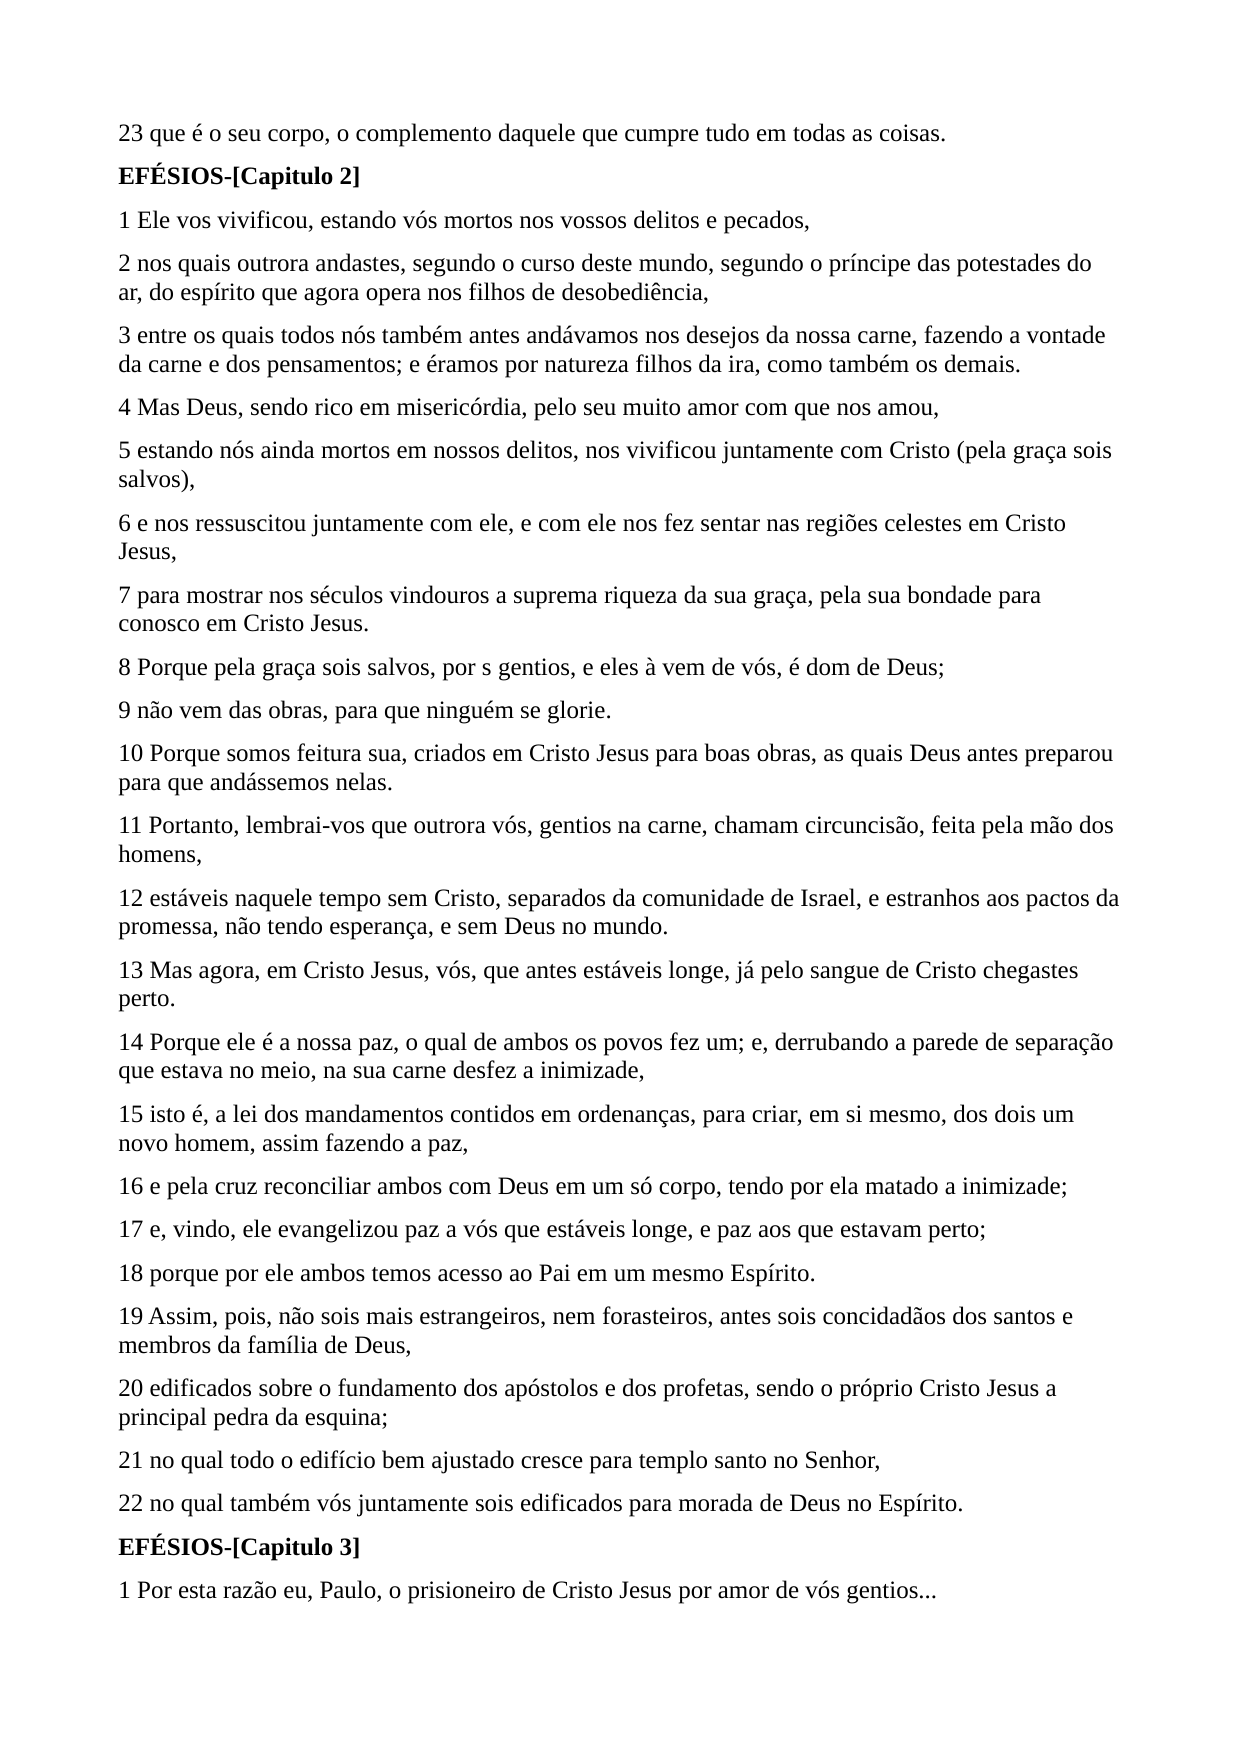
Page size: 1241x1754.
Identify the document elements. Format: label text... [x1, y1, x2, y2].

text 18 porque por ele ambos temos acesso ao Pai em um mesmo Espírito. [118, 1258, 1122, 1286]
text EFÉSIOS-[Capitulo 2] [118, 161, 1122, 190]
text 4 Mas Deus, sendo rico em misericórdia, pelo seu muito amor com que nos amou, [118, 392, 1122, 421]
text 10 Porque somos feitura sua, criados em Cristo Jesus para boas obras, as quais Deus antes preparou para que andássemos nelas. [118, 738, 1122, 796]
text EFÉSIOS-[Capitulo 3] [118, 1532, 1122, 1561]
text 5 estando nós ainda mortos em nossos delitos, nos vivificou juntamente com Cristo (pela graça sois salvos), [118, 436, 1122, 493]
text 6 e nos ressuscitou juntamente com ele, e com ele nos fez sentar nas regiões celestes em Cristo Jesus, [118, 508, 1122, 565]
text 23 que é o seu corpo, o complemento daquele que cumpre tudo em todas as coisas. [118, 118, 1122, 147]
text 16 e pela cruz reconciliar ambos com Deus em um só corpo, tendo por ela matado a inimizade; [118, 1171, 1122, 1200]
text 17 e, vindo, ele evangelizou paz a vós que estáveis longe, e paz aos que estavam perto; [118, 1214, 1122, 1243]
text 2 nos quais outrora andastes, segundo o curso deste mundo, segundo o príncipe das potestades do ar, do espírito que agora opera nos filhos de desobediência, [118, 248, 1122, 306]
text 9 não vem das obras, para que ninguém se glorie. [118, 695, 1122, 724]
text 21 no qual todo o edifício bem ajustado cresce para templo santo no Senhor, [118, 1445, 1122, 1474]
text 3 entre os quais todos nós também antes andávamos nos desejos da nossa carne, fazendo a vontade da carne e dos pensamentos; e éramos por natureza filhos da ira, como também os demais. [118, 320, 1122, 378]
text 12 estáveis naquele tempo sem Cristo, separados da comunidade de Israel, e estranhos aos pactos da promessa, não tendo esperança, e sem Deus no mundo. [118, 883, 1122, 940]
text 8 Porque pela graça sois salvos, por s gentios, e eles à vem de vós, é dom de Deus; [118, 652, 1122, 681]
text 22 no qual também vós juntamente sois edificados para morada de Deus no Espírito. [118, 1488, 1122, 1517]
text 15 isto é, a lei dos mandamentos contidos em ordenanças, para criar, em si mesmo, dos dois um novo homem, assim fazendo a paz, [118, 1099, 1122, 1156]
text 11 Portanto, lembrai-vos que outrora vós, gentios na carne, chamam circuncisão, feita pela mão dos homens, [118, 811, 1122, 868]
text 14 Porque ele é a nossa paz, o qual de ambos os povos fez um; e, derrubando a parede de separação que estava no meio, na sua carne desfez a inimizade, [118, 1027, 1122, 1084]
text 1 Por esta razão eu, Paulo, o prisioneiro de Cristo Jesus por amor de vós gentios... [118, 1575, 1122, 1604]
text 13 Mas agora, em Cristo Jesus, vós, que antes estáveis longe, já pelo sangue de Cristo chegastes perto. [118, 955, 1122, 1012]
text 1 Ele vos vivificou, estando vós mortos nos vossos delitos e pecados, [118, 205, 1122, 233]
text 19 Assim, pois, não sois mais estrangeiros, nem forasteiros, antes sois concidadãos dos santos e membros da família de Deus, [118, 1301, 1122, 1358]
text 7 para mostrar nos séculos vindouros a suprema riqueza da sua graça, pela sua bondade para conosco em Cristo Jesus. [118, 580, 1122, 637]
text 20 edificados sobre o fundamento dos apóstolos e dos profetas, sendo o próprio Cristo Jesus a principal pedra da esquina; [118, 1373, 1122, 1431]
